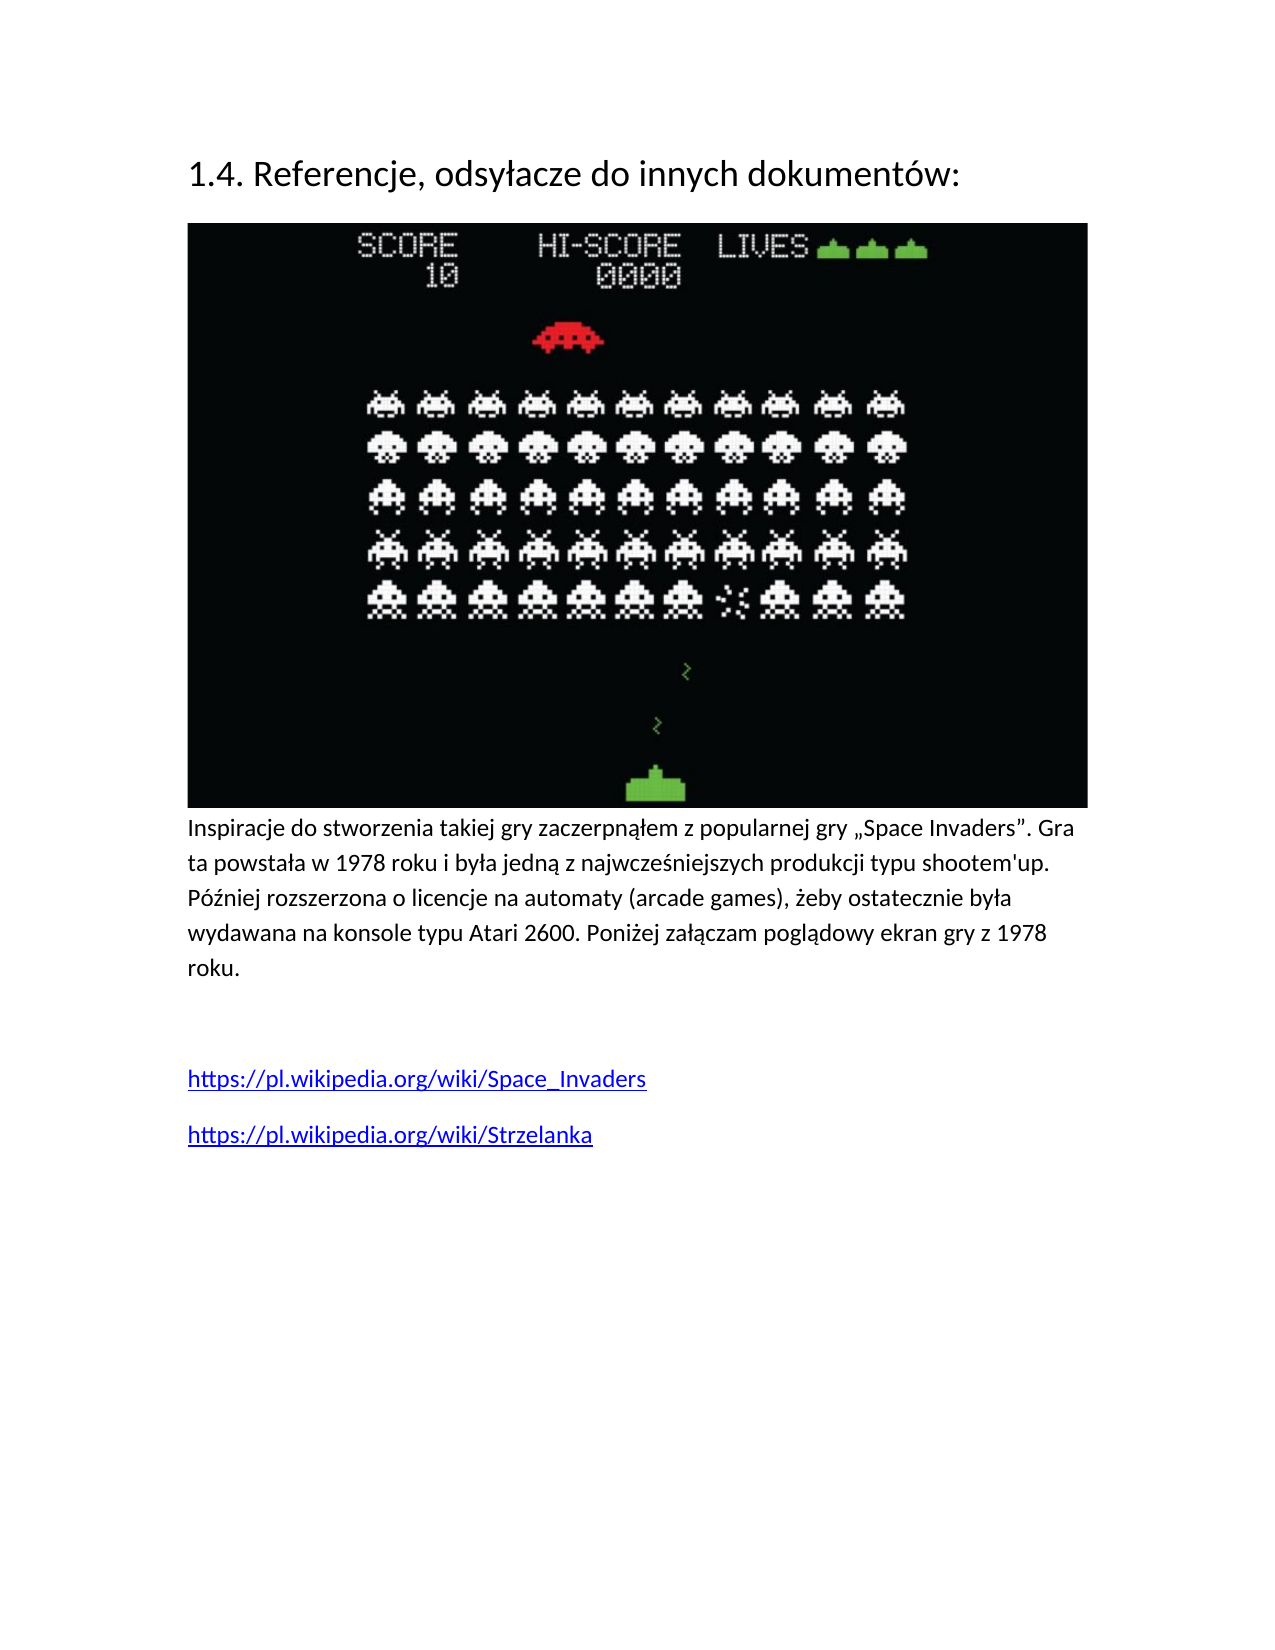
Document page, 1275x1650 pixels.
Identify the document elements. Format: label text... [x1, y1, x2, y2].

text https://pl.wikipedia.org/wiki/Strzelanka [187, 1119, 1087, 1150]
text Inspiracje do stworzenia takiej gry zaczerpnąłem z popularnej gry „Space Invaders”. Gra ta powstała w 1978 roku i była jedną z najwcześniejszych produkcji typu shootem'up. Później rozszerzona o licencje na automaty (arcade games), żeby ostatecznie była wydawana na konsole typu Atari 2600. Poniżej załączam poglądowy ekran gry z 1978 roku. [187, 808, 1087, 982]
text 1.4. Referencje, odsyłacze do innych dokumentów: [187, 150, 1087, 196]
text https://pl.wikipedia.org/wiki/Space_Invaders [187, 1063, 1087, 1094]
picture [187, 223, 1088, 808]
